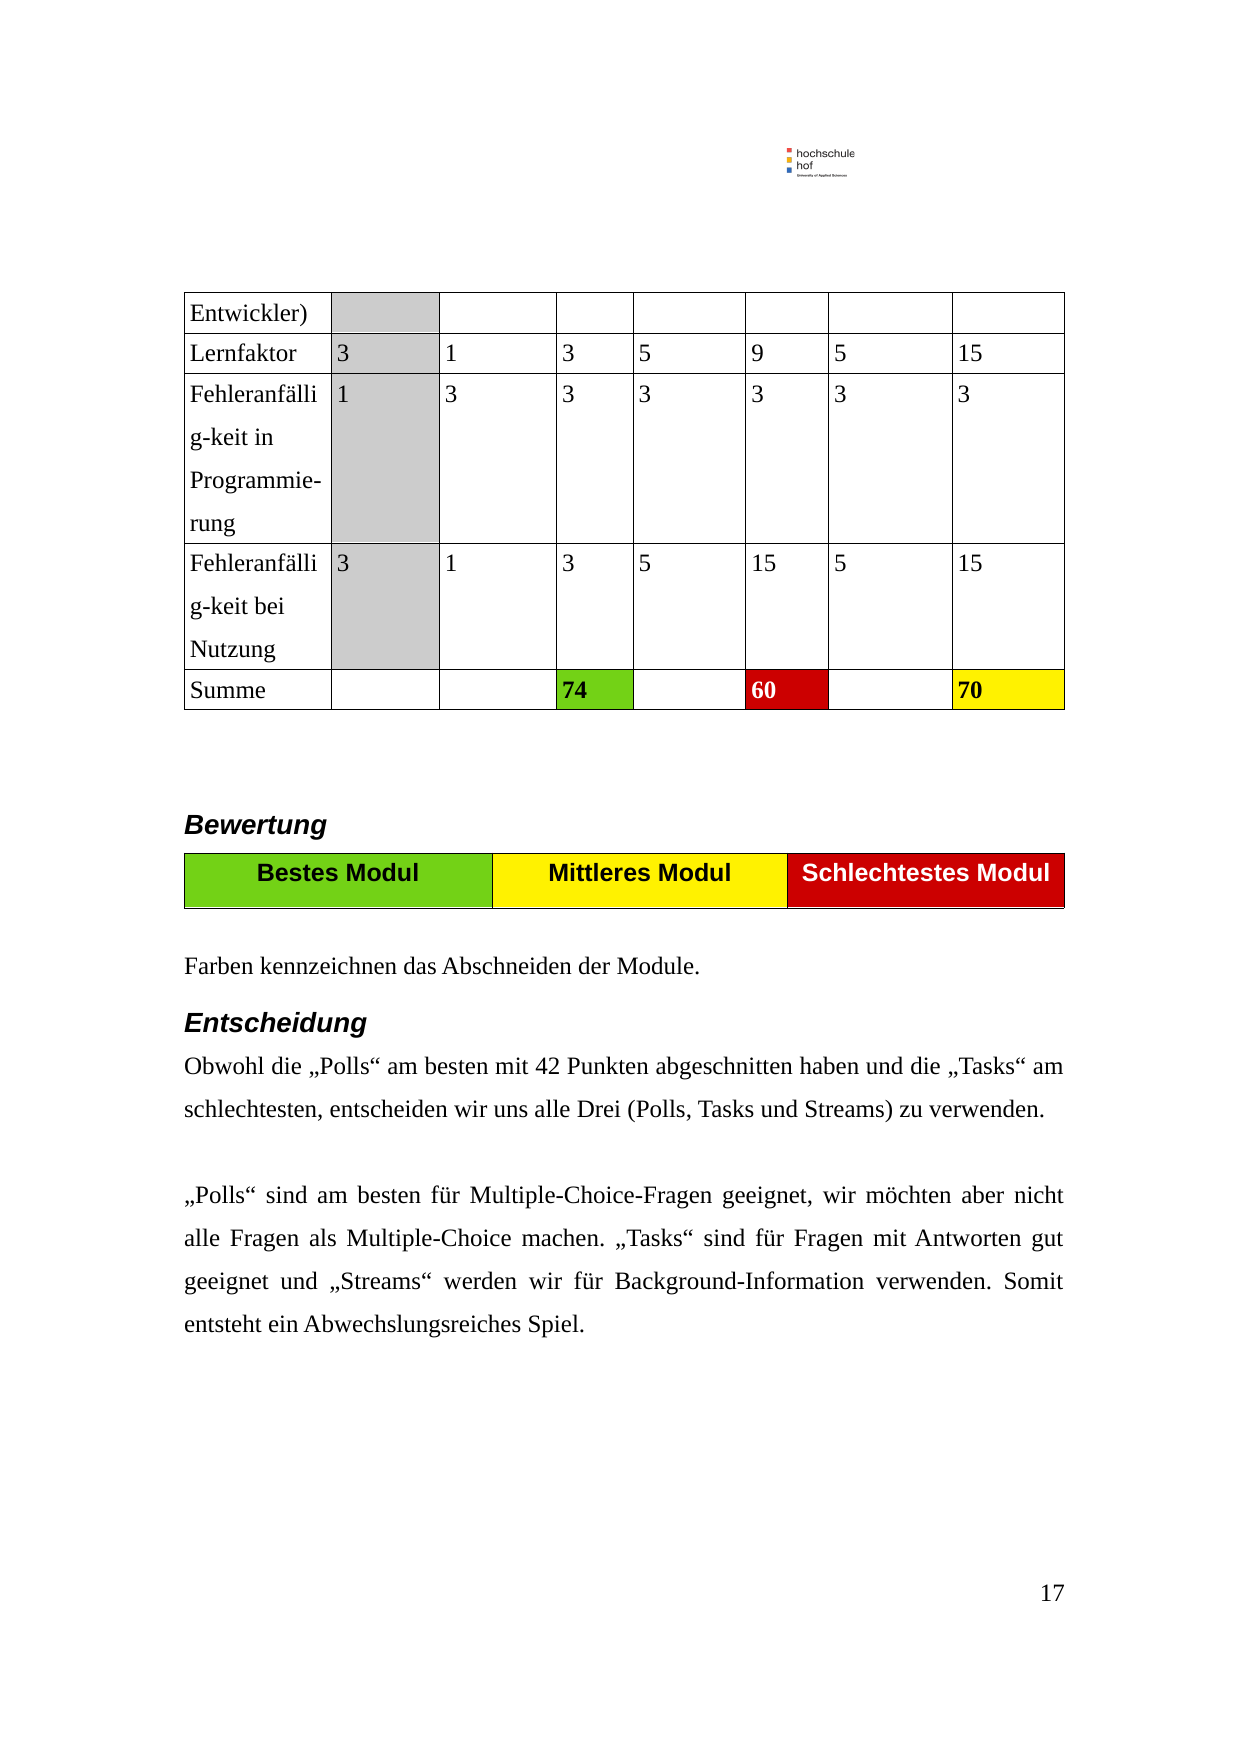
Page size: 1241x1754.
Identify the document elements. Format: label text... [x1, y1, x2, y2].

subtitle Entscheidung [184, 1006, 1064, 1038]
table_cell [332, 293, 439, 332]
table_cell Fehleranfällig-keit in Programmie-rung [185, 374, 331, 542]
table_cell [746, 293, 828, 332]
table_header Schlechtestes Modul [788, 854, 1064, 907]
table_cell 15 [746, 544, 828, 669]
table_cell [634, 670, 745, 709]
table_cell 5 [634, 544, 745, 669]
table_cell 70 [953, 670, 1064, 709]
table_cell 9 [746, 334, 828, 373]
table_cell 3 [829, 374, 952, 542]
table_cell 5 [829, 544, 952, 669]
table_cell 3 [634, 374, 745, 542]
table_cell Entwickler) [185, 293, 331, 332]
table_cell 60 [746, 670, 828, 709]
table_cell 3 [557, 374, 633, 542]
text Obwohl die „Polls“ am besten mit 42 Punkten abgeschnitten haben und die „Tasks“ am schlechtesten, entscheiden wir uns alle Drei (Polls, Tasks und Streams) zu verwenden. [184, 1051, 1064, 1123]
table_cell [440, 293, 556, 332]
table_cell [634, 293, 745, 332]
table_cell 3 [953, 374, 1064, 542]
table_cell [953, 293, 1064, 332]
picture [786, 148, 855, 177]
table_cell 5 [634, 334, 745, 373]
table_cell Fehleranfällig-keit bei Nutzung [185, 544, 331, 669]
table_cell 3 [557, 334, 633, 373]
subtitle Bewertung [184, 808, 1064, 840]
text „Polls“ sind am besten für Multiple-Choice-Fragen geeignet, wir möchten aber nicht alle Fragen als Multiple-Choice machen. „Tasks“ sind für Fragen mit Antworten gut geeignet und „Streams“ werden wir für Background-Information verwenden. Somit entsteht ein Abwechslungsreiches Spiel. [184, 1180, 1064, 1338]
table_cell 3 [746, 374, 828, 542]
table_cell 3 [557, 544, 633, 669]
table_cell 74 [557, 670, 633, 709]
table_header Mittleres Modul [493, 854, 787, 907]
table_cell [829, 670, 952, 709]
text Farben kennzeichnen das Abschneiden der Module. [184, 951, 1064, 979]
table_header Bestes Modul [185, 854, 492, 907]
table_cell 15 [953, 544, 1064, 669]
table_cell 1 [440, 334, 556, 373]
table_cell [440, 670, 556, 709]
table_cell 3 [440, 374, 556, 542]
table_cell Summe [185, 670, 331, 709]
table_cell 15 [953, 334, 1064, 373]
table_cell [829, 293, 952, 332]
table_cell 3 [332, 544, 439, 669]
table_cell Lernfaktor [185, 334, 331, 373]
table_cell 1 [440, 544, 556, 669]
table_cell 5 [829, 334, 952, 373]
table_cell 3 [332, 334, 439, 373]
table_cell 1 [332, 374, 439, 542]
table_cell [332, 670, 439, 709]
table_cell [557, 293, 633, 332]
